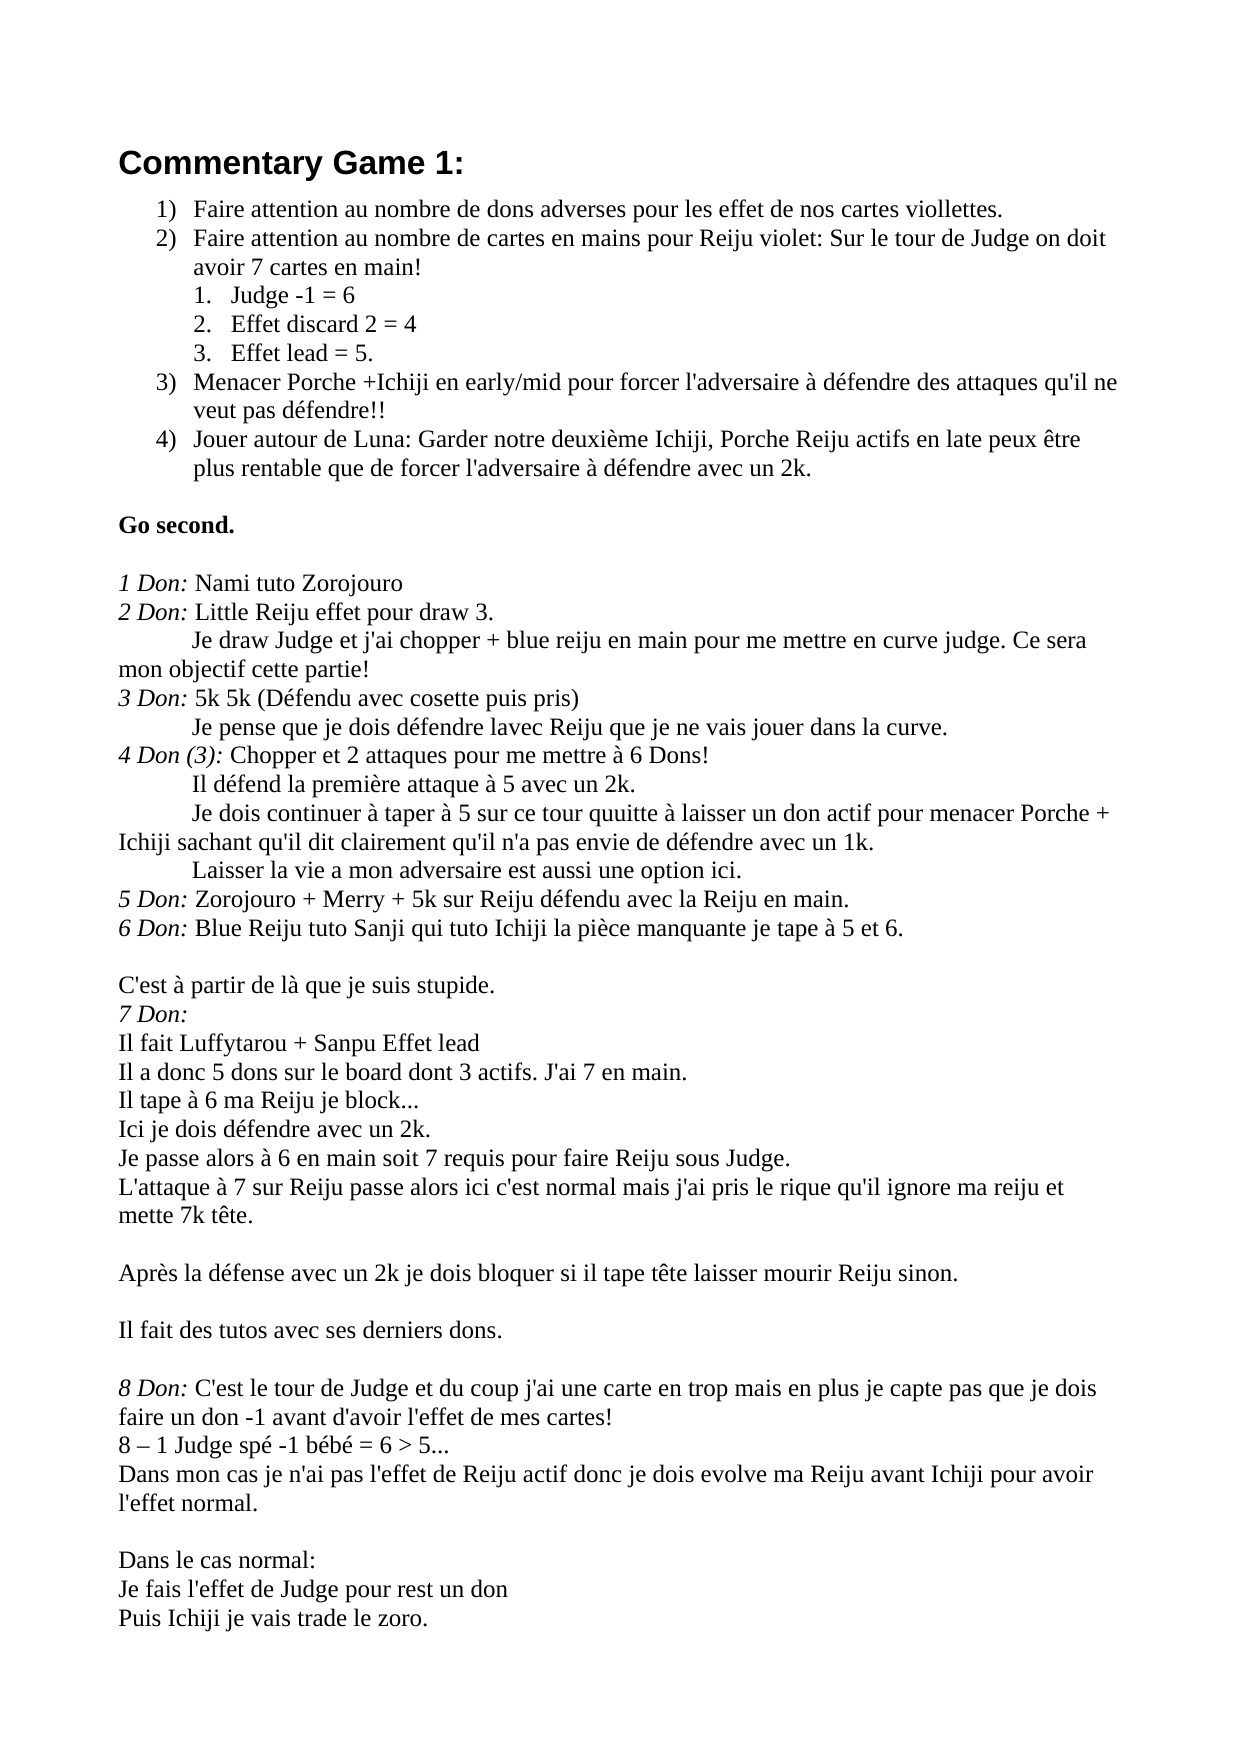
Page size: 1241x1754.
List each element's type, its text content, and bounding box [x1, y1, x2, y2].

list Menacer Porche +Ichiji en early/mid pour forcer l'adversaire à défendre des attaques qu'il ne veut pas défendre!! [156, 367, 1122, 424]
text Il tape à 6 ma Reiju je block... [118, 1086, 1122, 1114]
text 3 Don: 5k 5k (Défendu avec cosette puis pris) [118, 683, 1122, 712]
text Il fait Luffytarou + Sanpu Effet lead [118, 1028, 1122, 1057]
text Après la défense avec un 2k je dois bloquer si il tape tête laisser mourir Reiju sinon. [118, 1229, 1122, 1287]
text Il défend la première attaque à 5 avec un 2k. [118, 769, 1122, 798]
text Je passe alors à 6 en main soit 7 requis pour faire Reiju sous Judge. [118, 1143, 1122, 1172]
text 2 Don: Little Reiju effet pour draw 3. [118, 597, 1122, 626]
text Dans le cas normal: [118, 1546, 1122, 1574]
text 1 Don: Nami tuto Zorojouro [118, 568, 1122, 597]
text Dans mon cas je n'ai pas l'effet de Reiju actif donc je dois evolve ma Reiju avant Ichiji pour avoir l'effet normal. [118, 1459, 1122, 1517]
list Faire attention au nombre de dons adverses pour les effet de nos cartes viollettes. [156, 194, 1122, 223]
text Il a donc 5 dons sur le board dont 3 actifs. J'ai 7 en main. [118, 1057, 1122, 1086]
list Judge -1 = 6 [193, 281, 1122, 309]
text 8 Don: C'est le tour de Judge et du coup j'ai une carte en trop mais en plus je capte pas que je dois faire un don -1 avant d'avoir l'effet de mes cartes! [118, 1373, 1122, 1431]
text Je draw Judge et j'ai chopper + blue reiju en main pour me mettre en curve judge. Ce sera mon objectif cette partie! [118, 626, 1122, 683]
text Il fait des tutos avec ses derniers dons. [118, 1316, 1122, 1344]
subtitle Commentary Game 1: [118, 143, 1122, 182]
list Jouer autour de Luna: Garder notre deuxième Ichiji, Porche Reiju actifs en late peux être plus rentable que de forcer l'adversaire à défendre avec un 2k. [156, 424, 1122, 482]
text Laisser la vie a mon adversaire est aussi une option ici. [118, 856, 1122, 884]
text Puis Ichiji je vais trade le zoro. [118, 1603, 1122, 1632]
text Je dois continuer à taper à 5 sur ce tour quuitte à laisser un don actif pour menacer Porche + Ichiji sachant qu'il dit clairement qu'il n'a pas envie de défendre avec un 1k. [118, 798, 1122, 856]
text C'est à partir de là que je suis stupide. [118, 971, 1122, 999]
text L'attaque à 7 sur Reiju passe alors ici c'est normal mais j'ai pris le rique qu'il ignore ma reiju et mette 7k tête. [118, 1172, 1122, 1229]
text 5 Don: Zorojouro + Merry + 5k sur Reiju défendu avec la Reiju en main. [118, 884, 1122, 913]
list Faire attention au nombre de cartes en mains pour Reiju violet: Sur le tour de Judge on doit avoir 7 cartes en main! [156, 223, 1122, 281]
text 6 Don: Blue Reiju tuto Sanji qui tuto Ichiji la pièce manquante je tape à 5 et 6. [118, 913, 1122, 942]
text Je fais l'effet de Judge pour rest un don [118, 1574, 1122, 1603]
text Ici je dois défendre avec un 2k. [118, 1114, 1122, 1143]
list Effet discard 2 = 4 [193, 309, 1122, 338]
text Go second. [118, 511, 1122, 539]
text 7 Don: [118, 999, 1122, 1028]
text 8 – 1 Judge spé -1 bébé = 6 > 5... [118, 1431, 1122, 1459]
text Je pense que je dois défendre lavec Reiju que je ne vais jouer dans la curve. [118, 712, 1122, 741]
list Effet lead = 5. [193, 338, 1122, 367]
text 4 Don (3): Chopper et 2 attaques pour me mettre à 6 Dons! [118, 741, 1122, 769]
